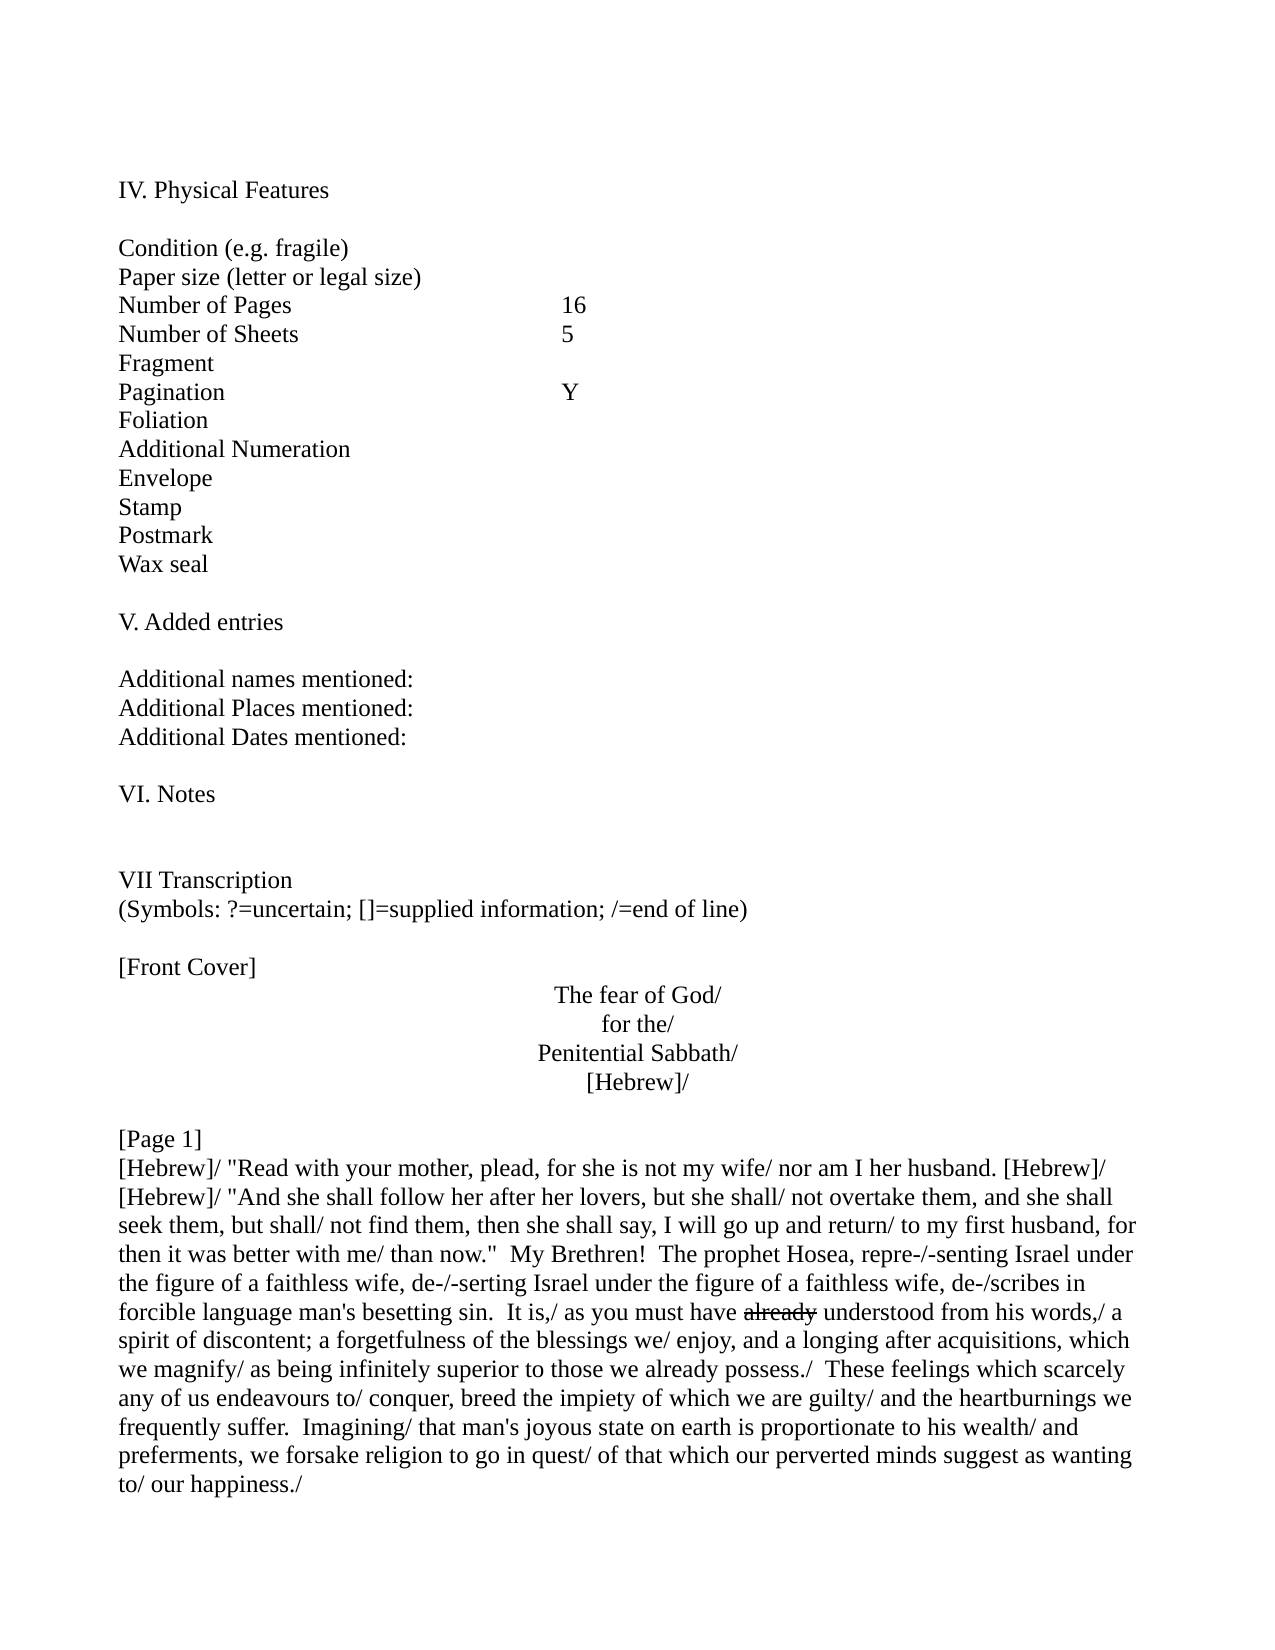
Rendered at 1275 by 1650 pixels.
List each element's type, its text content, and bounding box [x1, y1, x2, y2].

text Paper size (letter or legal size) [118, 262, 1157, 291]
text Fragment [118, 348, 1157, 377]
text Additional Numeration [118, 434, 1157, 463]
text Postma rk [118, 521, 1157, 549]
text Envelope [118, 463, 1157, 492]
text VI. Notes [118, 779, 1157, 808]
text The fear of God/ [118, 981, 1157, 1009]
text Additional Places mentioned: [118, 693, 1157, 722]
text IV. Physical Features [118, 176, 1157, 204]
text Additional Dates mentioned: [118, 722, 1157, 751]
text VII Transcription [118, 866, 1157, 894]
text Number of Sheets 5 [118, 319, 1157, 348]
text Condition (e.g. fragile) [118, 233, 1157, 262]
text Additional names mentioned: [118, 664, 1157, 693]
text Number of Pages 16 [118, 291, 1157, 319]
text [Hebrew]/ "Read with your mother, plead, for she is not my wife/ nor am I her husband. [Hebrew]/ [Hebrew]/ "And she shall follow her after her lovers, but she shall/ not overtake them, and she shall seek them, but shall/ not find them, then she shall say, I will go up and return/ to my first husband, for then it was better with me/ than now." My Brethren! The prophet Hosea, repre-/-senting Israel under the figure of a faithless wife, de-/-serting Israel under the figure of a faithless wife, de-/scribes in forcible language man's besetting sin. It is,/ as you must have already understood from his words,/ a spirit of discontent; a forgetfulness of the blessings we/ enjoy, and a longing after acquisitions, which we magnify/ as being infinitely superior to those we already possess./ These feelings which scarcely any of us endeavours to/ conquer, breed the impiety of which we are guilty/ and the heartburnings we frequently suffer. Imagining/ that man's joyous state on earth is proportionate to his wealth/ and preferments, we forsake religion to go in quest/ of that which our perverted minds suggest as wanting to/ our happiness./ [118, 1153, 1157, 1498]
text for the/ [118, 1009, 1157, 1038]
text Stamp [118, 492, 1157, 521]
text Foliation [118, 406, 1157, 434]
text [Page 1] [118, 1124, 1157, 1153]
text Wax seal [118, 549, 1157, 578]
text [Front Cover] [118, 952, 1157, 981]
text (Symbols: ?=uncertain; []=supplied information; /=end of line) [118, 894, 1157, 923]
text V. Added entries [118, 607, 1157, 636]
text Penitential Sabbath/ [118, 1038, 1157, 1067]
text [Hebrew]/ [118, 1067, 1157, 1096]
text Pagination Y [118, 377, 1157, 406]
